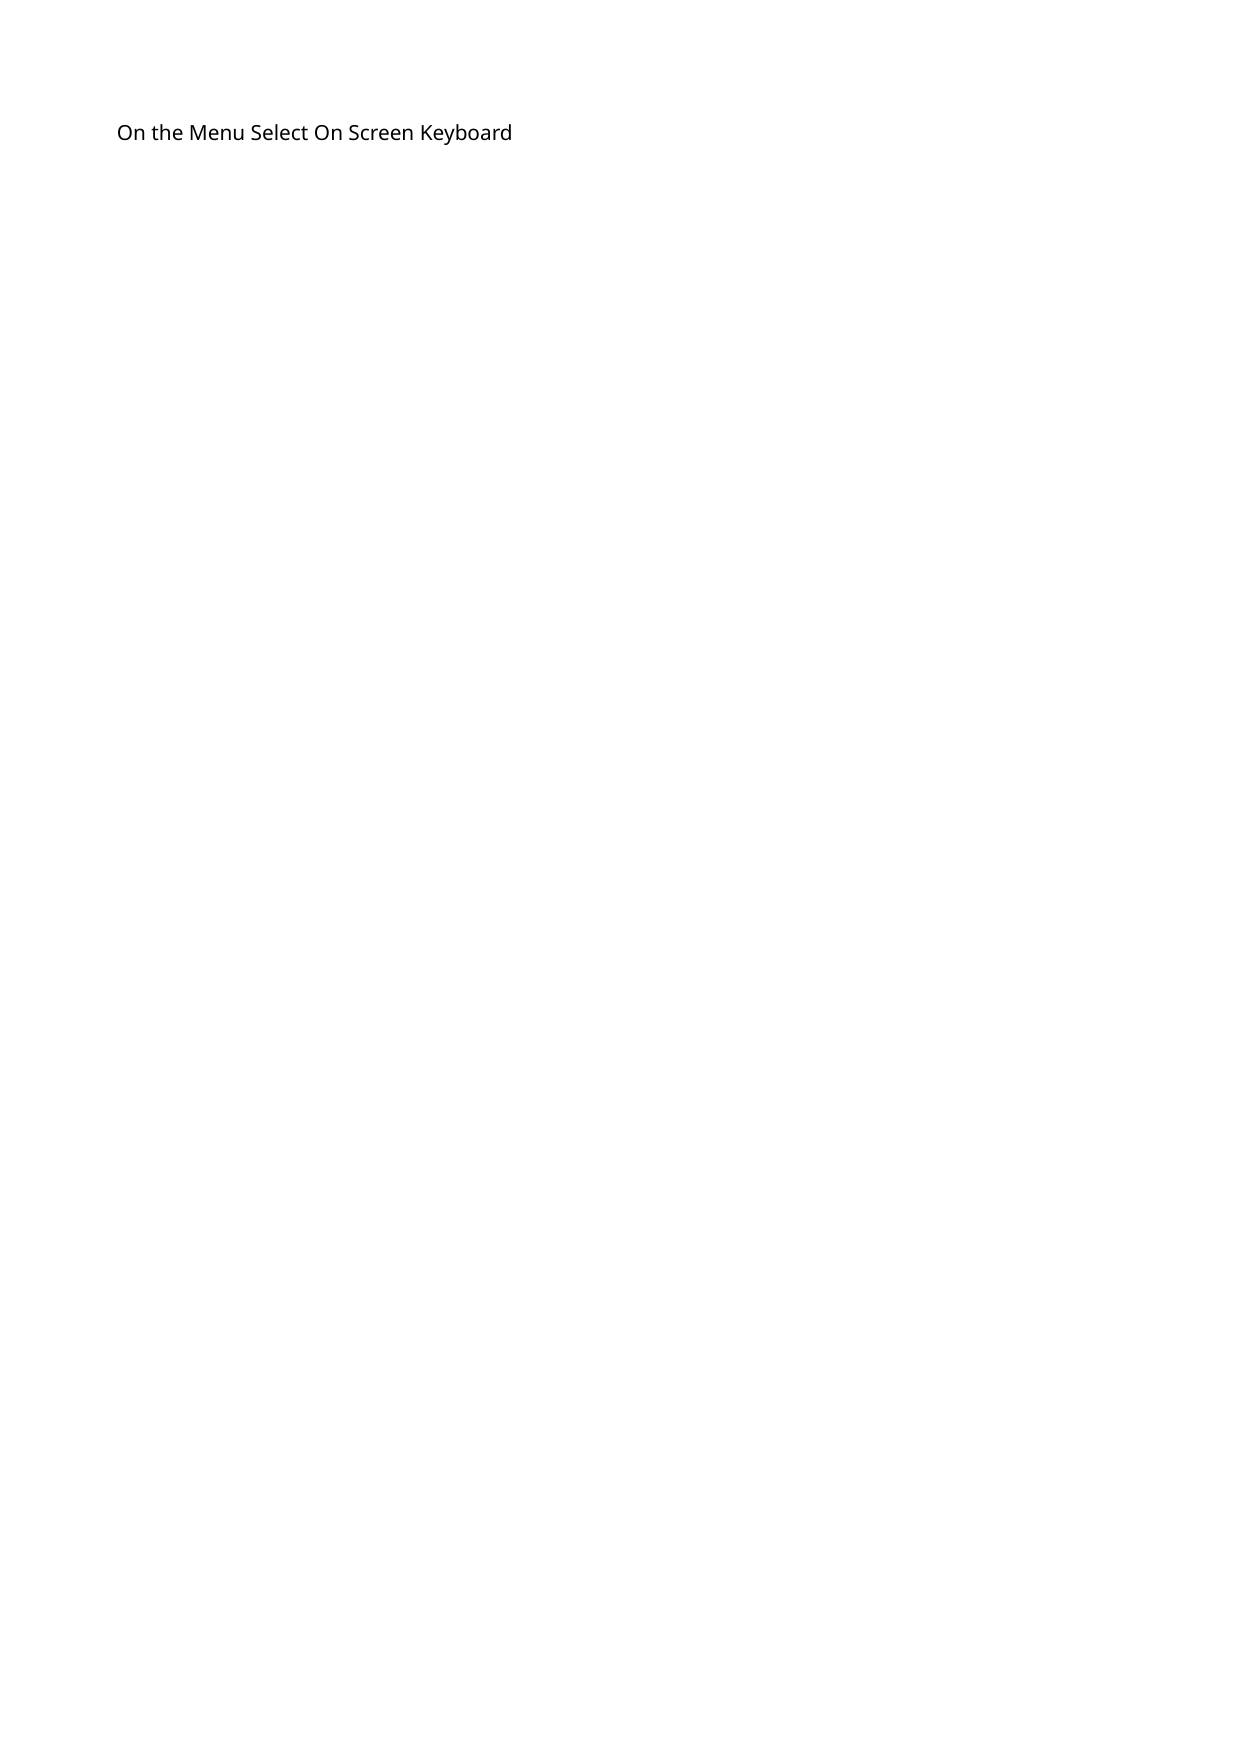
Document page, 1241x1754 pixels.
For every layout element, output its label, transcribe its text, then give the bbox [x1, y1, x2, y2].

text On the Menu Select On Screen Keyboard [117, 118, 1122, 147]
